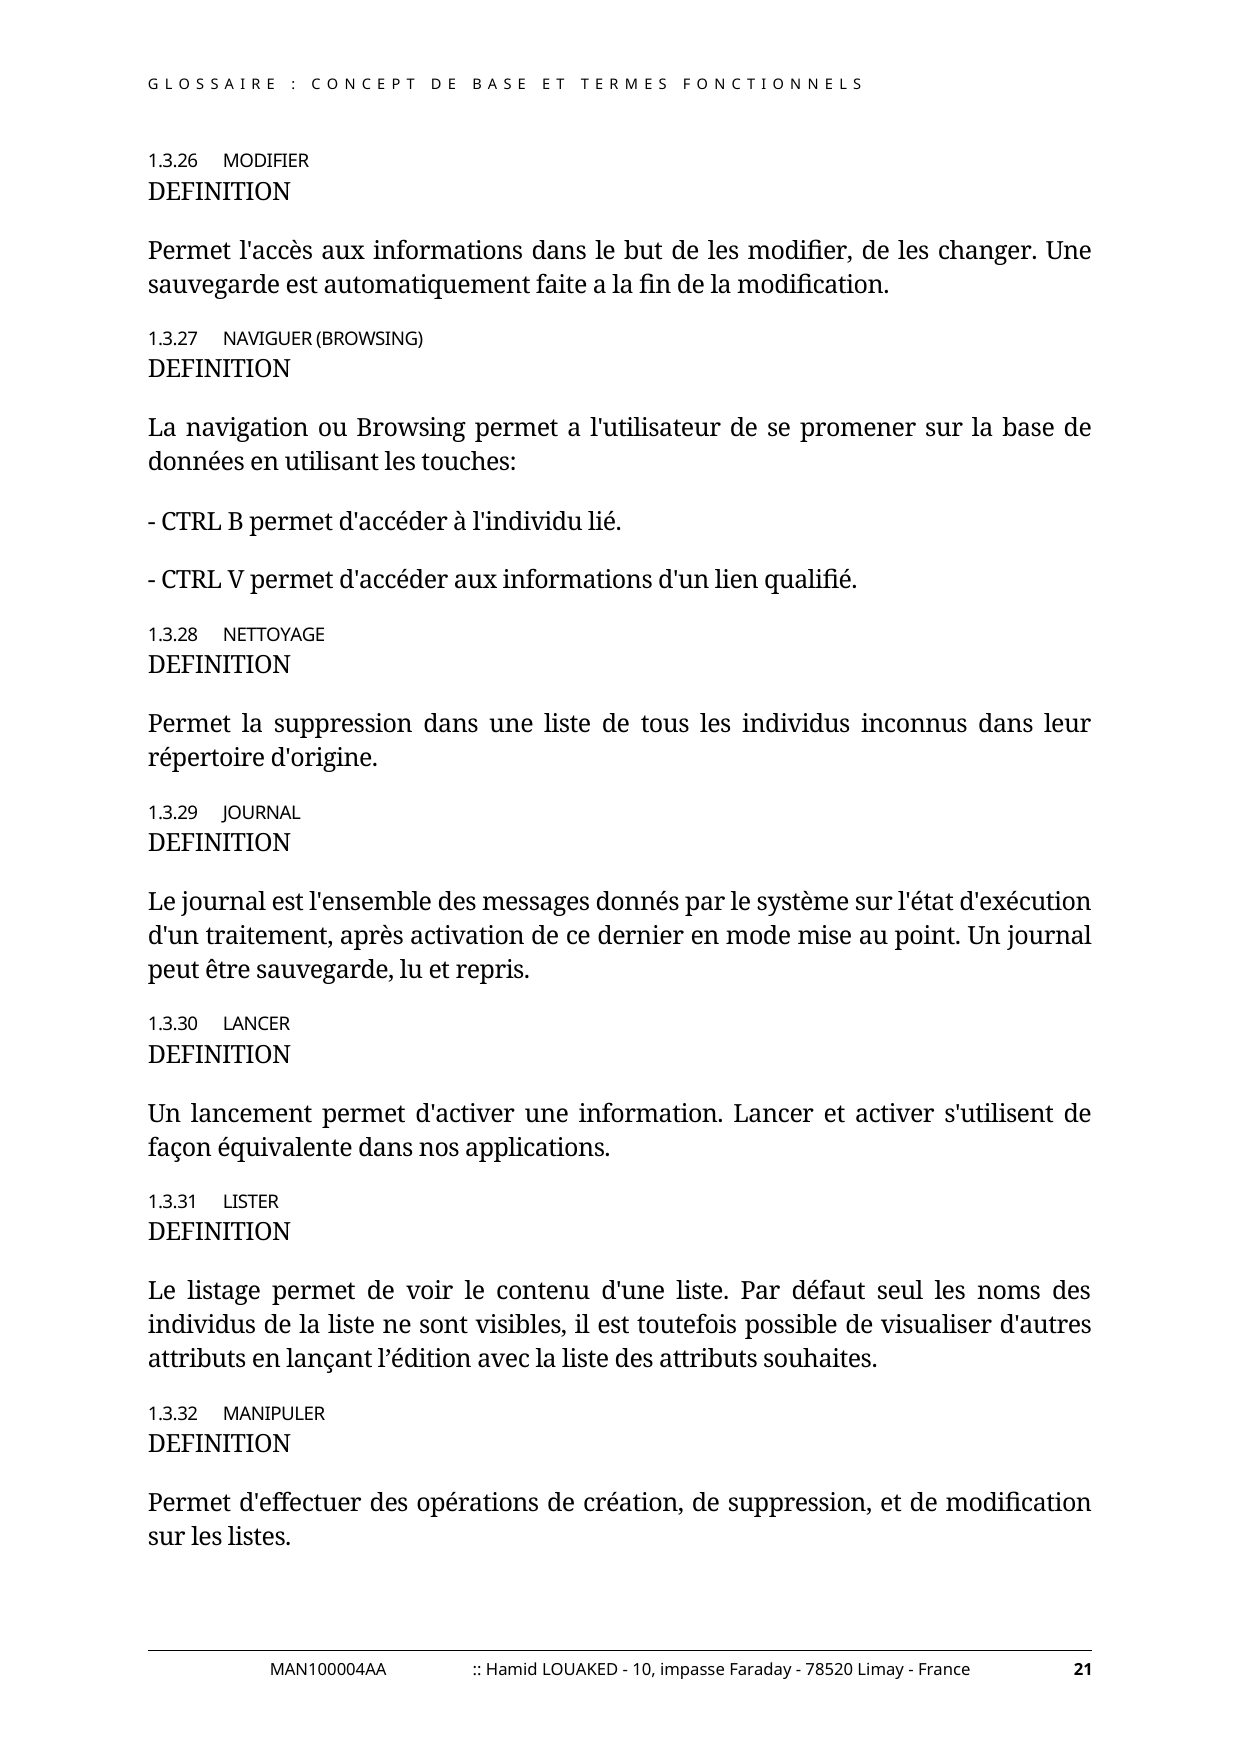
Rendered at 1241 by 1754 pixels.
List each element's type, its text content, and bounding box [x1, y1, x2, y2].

text Le listage permet de voir le contenu d'une liste. Par défaut seul les noms des individus de la liste ne sont visibles, il est toutefois possible de visualiser d'autres attributs en lançant l’édition avec la liste des attributs souhaites. [148, 1273, 1092, 1375]
text Permet l'accès aux informations dans le but de les modifier, de les changer. Une sauvegarde est automatiquement faite a la fin de la modification. [148, 232, 1092, 300]
text DEFINITION [148, 1214, 1092, 1248]
subtitle JOURNAL [148, 799, 1092, 824]
subtitle LANCER [148, 1011, 1092, 1036]
text - CTRL V permet d'accéder aux informations d'un lien qualifié. [148, 562, 1092, 596]
text DEFINITION [148, 647, 1092, 681]
text La navigation ou Browsing permet a l'utilisateur de se promener sur la base de données en utilisant les touches: [148, 410, 1092, 478]
text DEFINITION [148, 824, 1092, 858]
text Permet la suppression dans une liste de tous les individus inconnus dans leur répertoire d'origine. [148, 706, 1092, 774]
text DEFINITION [148, 351, 1092, 385]
text Le journal est l'ensemble des messages donnés par le système sur l'état d'exécution d'un traitement, après activation de ce dernier en mode mise au point. Un journal peut être sauvegarde, lu et repris. [148, 883, 1092, 986]
text - CTRL B permet d'accéder à l'individu lié. [148, 503, 1092, 537]
text DEFINITION [148, 173, 1092, 207]
subtitle NETTOYAGE [148, 621, 1092, 647]
subtitle NAVIGUER (BROWSING) [148, 325, 1092, 351]
text Un lancement permet d'activer une information. Lancer et activer s'utilisent de façon équivalente dans nos applications. [148, 1095, 1092, 1163]
text DEFINITION [148, 1036, 1092, 1070]
subtitle MANIPULER [148, 1400, 1092, 1426]
text Permet d'effectuer des opérations de création, de suppression, et de modification sur les listes. [148, 1485, 1092, 1553]
subtitle LISTER [148, 1188, 1092, 1214]
subtitle MODIFIER [148, 148, 1092, 173]
text DEFINITION [148, 1426, 1092, 1460]
